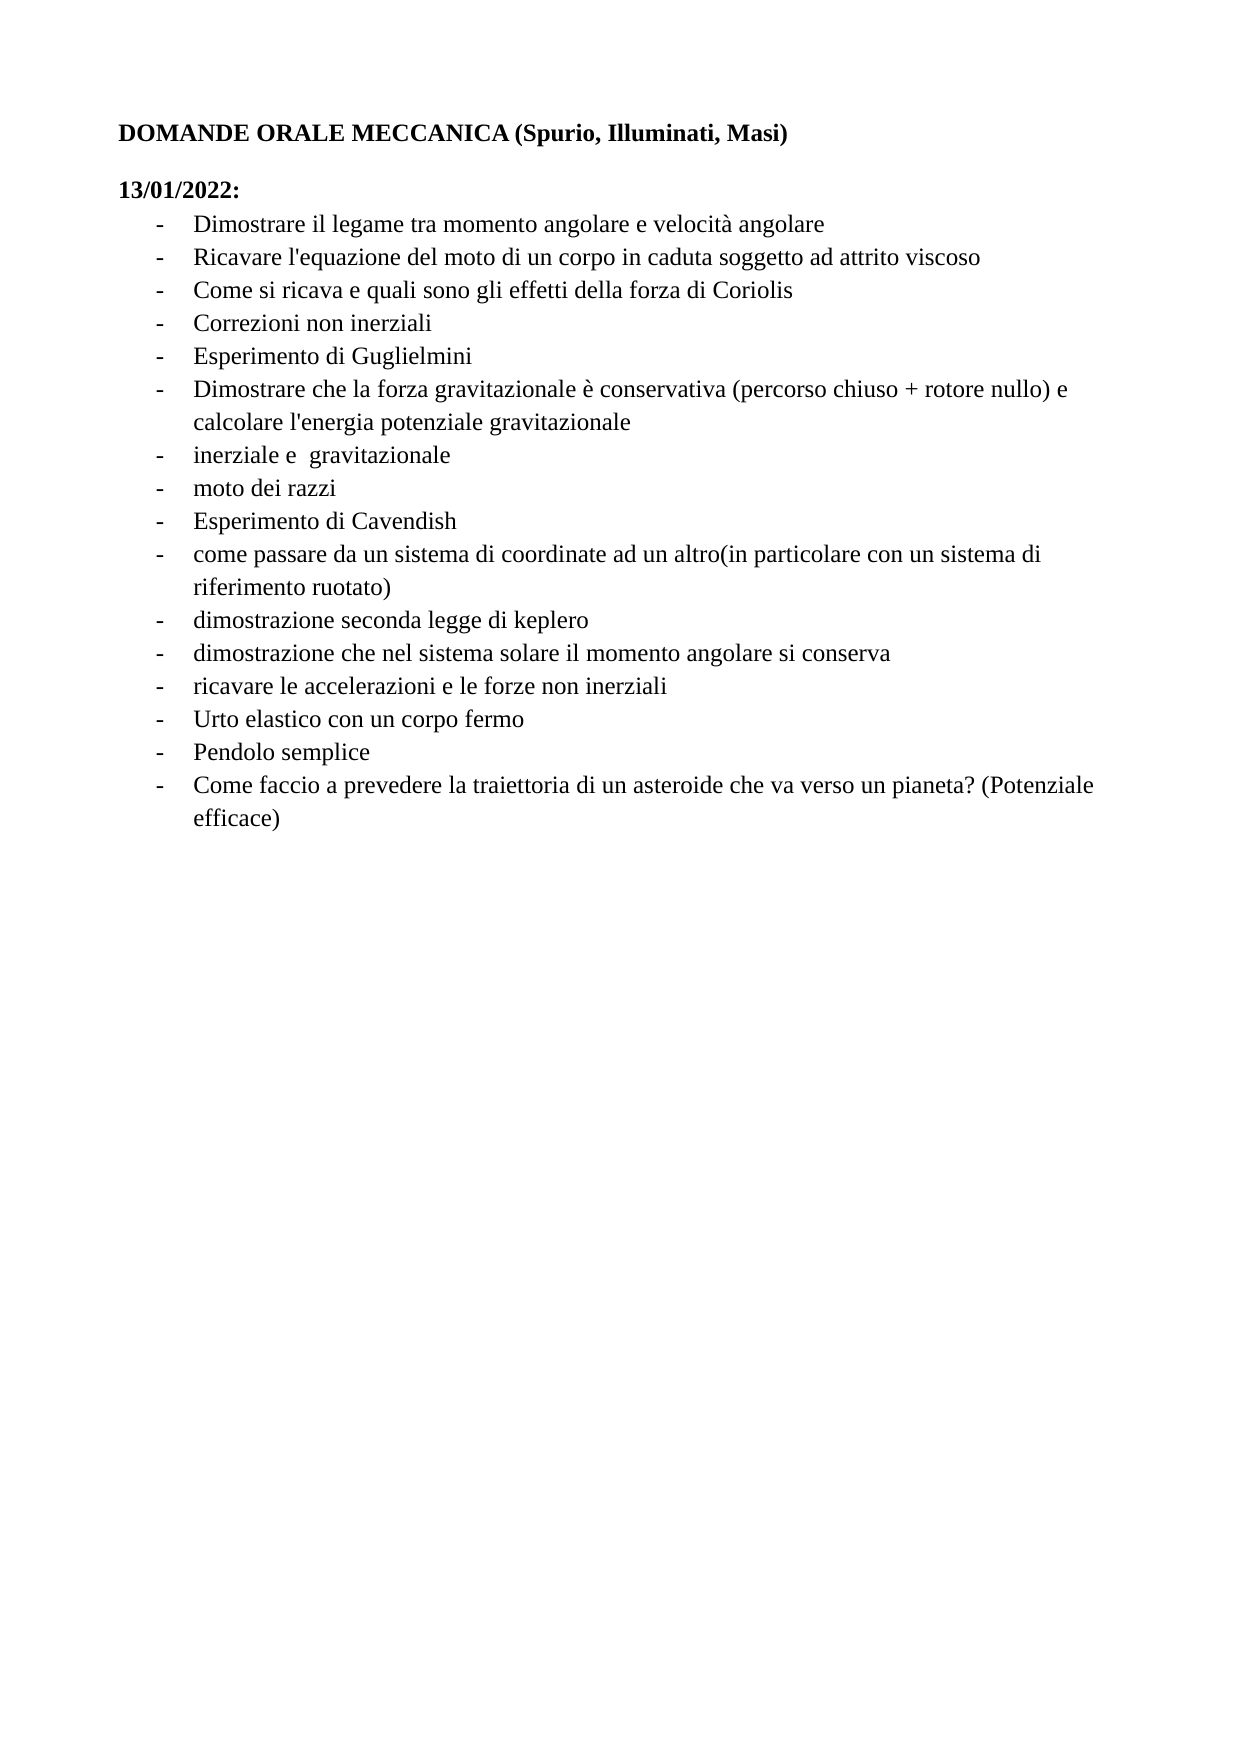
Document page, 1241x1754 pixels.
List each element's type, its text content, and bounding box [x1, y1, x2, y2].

list Ricavare l'equazione del moto di un corpo in caduta soggetto ad attrito viscoso [156, 242, 1122, 270]
list moto dei razzi [156, 473, 1122, 502]
list dimostrazione che nel sistema solare il momento angolare si conserva [156, 638, 1122, 667]
list inerziale e gravitazionale [156, 440, 1122, 468]
text DOMANDE ORALE MECCANICA (Spurio, Illuminati, Masi) [118, 118, 1122, 147]
list Correzioni non inerziali [156, 308, 1122, 336]
list Come si ricava e quali sono gli effetti della forza di Coriolis [156, 275, 1122, 303]
list come passare da un sistema di coordinate ad un altro(in particolare con un sistema di riferimento ruotato) [156, 539, 1122, 601]
list Pendolo semplice [156, 737, 1122, 766]
list Come faccio a prevedere la traiettoria di un asteroide che va verso un pianeta? (Potenziale efficace) [156, 770, 1122, 832]
list Dimostrare il legame tra momento angolare e velocità angolare [156, 209, 1122, 237]
list Urto elastico con un corpo fermo [156, 704, 1122, 733]
list Dimostrare che la forza gravitazionale è conservativa (percorso chiuso + rotore nullo) e calcolare l'energia potenziale gravitazionale [156, 374, 1122, 436]
list dimostrazione seconda legge di keplero [156, 605, 1122, 634]
text 13/01/2022: [118, 176, 1122, 204]
list ricavare le accelerazioni e le forze non inerziali [156, 671, 1122, 700]
list Esperimento di Cavendish [156, 506, 1122, 534]
list Esperimento di Guglielmini [156, 341, 1122, 369]
